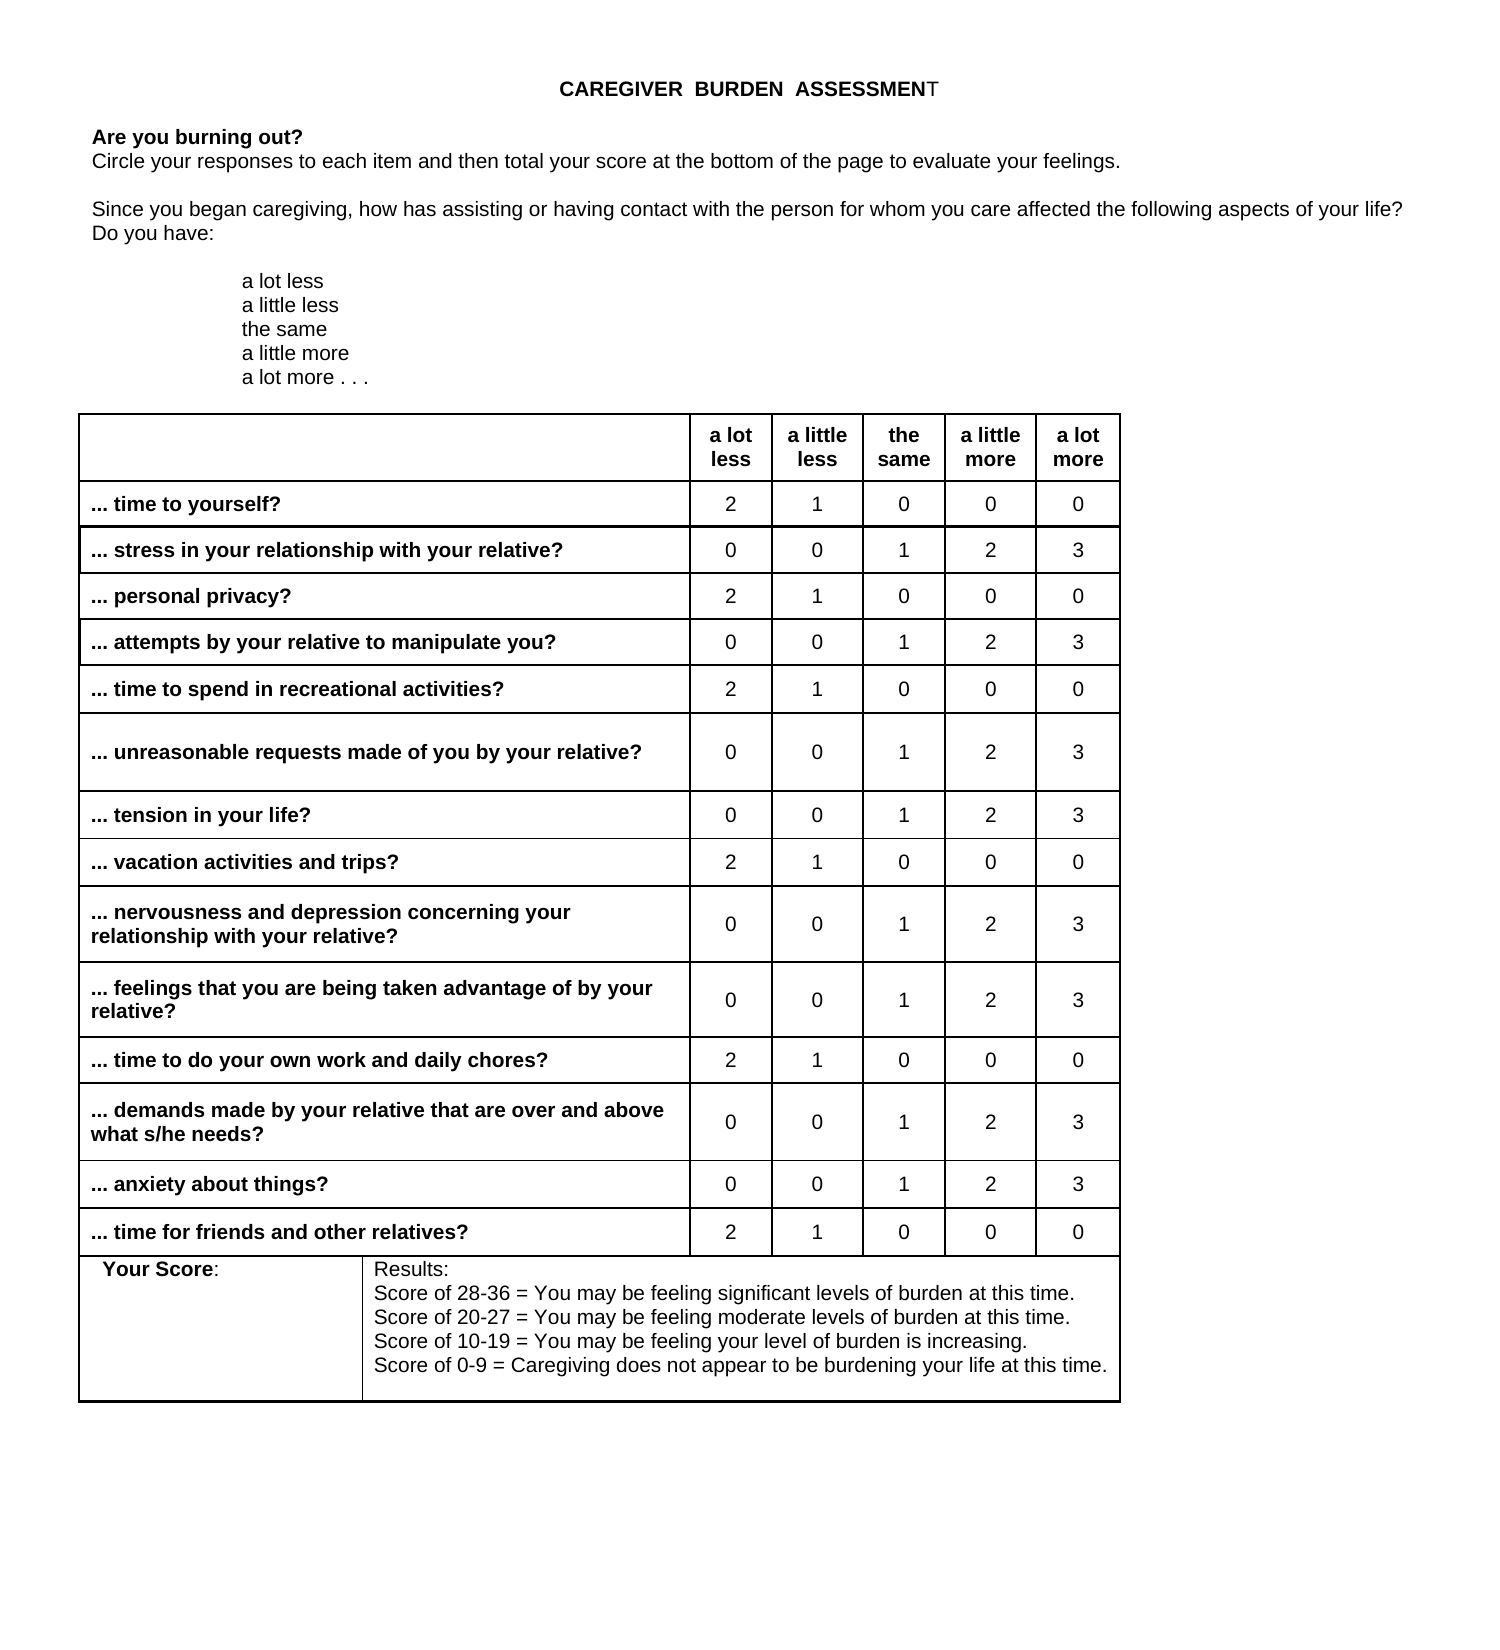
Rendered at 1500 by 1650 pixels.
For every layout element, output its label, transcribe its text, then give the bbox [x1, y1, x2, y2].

table_cell 0 [864, 1038, 944, 1082]
table_cell 0 [691, 792, 771, 837]
table_cell 1 [864, 887, 944, 961]
table_cell 0 [946, 666, 1035, 712]
table_header the same [864, 415, 944, 480]
table_cell 0 [1037, 574, 1119, 618]
table_cell 2 [946, 1084, 1035, 1159]
table_cell 0 [773, 792, 862, 837]
table_cell 0 [773, 1084, 862, 1159]
table_cell 2 [946, 792, 1035, 837]
text a lot less a little less the same a little more a lot more . . . [242, 269, 1406, 412]
table_cell 0 [773, 620, 862, 664]
table_cell 0 [864, 839, 944, 885]
table_cell 1 [773, 839, 862, 885]
table_cell 1 [864, 620, 944, 664]
table_cell ... nervousness and depression concerning your relationship with your relative? [80, 887, 689, 961]
table_cell Your Score: [80, 1257, 362, 1400]
table_cell ... stress in your relationship with your relative? [81, 528, 689, 572]
table_cell ... personal privacy? [80, 574, 689, 618]
table_cell 0 [946, 482, 1035, 525]
text Are you burning out? [92, 125, 1406, 149]
table_cell ... tension in your life? [80, 792, 689, 837]
table_cell 1 [773, 1038, 862, 1082]
table_header a little more [946, 415, 1035, 480]
table_cell 2 [691, 666, 771, 712]
table_cell 0 [864, 1209, 944, 1255]
table_header a lot more [1037, 415, 1119, 480]
table_cell 3 [1037, 714, 1119, 790]
table_cell ... anxiety about things? [80, 1161, 689, 1207]
table_cell 0 [691, 1161, 771, 1207]
table_cell 2 [691, 839, 771, 885]
table_cell 2 [946, 887, 1035, 961]
text Circle your responses to each item and then total your score at the bottom of the page to evaluate your feelings. [92, 149, 1406, 173]
table_header a lot less [691, 415, 771, 480]
table_cell 2 [946, 620, 1035, 664]
table_cell 2 [946, 528, 1035, 572]
table_cell 1 [773, 482, 862, 525]
table_cell 1 [864, 792, 944, 837]
table_cell 0 [1037, 1038, 1119, 1082]
table_cell 1 [864, 1161, 944, 1207]
table_cell 2 [946, 714, 1035, 790]
table_cell 0 [1037, 1209, 1119, 1255]
table_header a little less [773, 415, 862, 480]
table_cell 3 [1037, 963, 1119, 1036]
table_cell 0 [1037, 482, 1119, 525]
table_cell 1 [864, 714, 944, 790]
table_cell ... time to spend in recreational activities? [80, 666, 689, 712]
table_cell 0 [773, 887, 862, 961]
table_cell 2 [691, 1038, 771, 1082]
table_cell 0 [773, 1161, 862, 1207]
table_cell 0 [864, 482, 944, 525]
table_cell ... vacation activities and trips? [80, 839, 689, 885]
table_cell 2 [946, 963, 1035, 1036]
table_cell 0 [1037, 666, 1119, 712]
table_cell 0 [691, 1084, 771, 1159]
table_cell 0 [691, 528, 771, 572]
table_cell ... time for friends and other relatives? [80, 1209, 689, 1255]
table_cell 0 [691, 620, 771, 664]
text Since you began caregiving, how has assisting or having contact with the person for whom you care affected the following aspects of your life? Do you have: [92, 197, 1406, 245]
table_cell 1 [773, 666, 862, 712]
table_cell 0 [691, 714, 771, 790]
table_cell 0 [773, 714, 862, 790]
table_cell 0 [864, 574, 944, 618]
table_cell 1 [864, 1084, 944, 1159]
table_cell 1 [864, 528, 944, 572]
table_cell 0 [864, 666, 944, 712]
table_cell 0 [946, 1209, 1035, 1255]
table_cell 2 [691, 482, 771, 525]
table_cell 0 [946, 839, 1035, 885]
table_cell 0 [946, 574, 1035, 618]
table_cell 2 [691, 574, 771, 618]
table_cell 0 [691, 887, 771, 961]
table_cell 3 [1037, 1161, 1119, 1207]
table_cell 0 [773, 528, 862, 572]
table_cell ... unreasonable requests made of you by your relative? [80, 714, 689, 790]
table_cell 3 [1037, 620, 1119, 664]
table_cell ... time to do your own work and daily chores? [80, 1038, 689, 1082]
table_cell ... feelings that you are being taken advantage of by your relative? [80, 963, 689, 1036]
table_cell 0 [773, 963, 862, 1036]
table_cell 3 [1037, 887, 1119, 961]
table_cell 1 [864, 963, 944, 1036]
table_cell ... attempts by your relative to manipulate you? [81, 620, 689, 664]
table_cell 0 [1037, 839, 1119, 885]
table_cell 1 [773, 1209, 862, 1255]
table_cell 2 [946, 1161, 1035, 1207]
table_cell Results: Score of 28-36 = You may be feeling significant levels of burden at this time. Score of 20-27 = You may be feeling moderate levels of burden at this time. Score of 10-19 = You may be feeling your level of burden is increasing. Score of 0-9 = Caregiving does not appear to be burdening your life at this time. [363, 1257, 1119, 1400]
table_cell ... time to yourself? [80, 482, 689, 525]
table_cell 3 [1037, 528, 1119, 572]
table_cell 2 [691, 1209, 771, 1255]
table_cell 0 [691, 963, 771, 1036]
table_cell 1 [773, 574, 862, 618]
table_cell 3 [1037, 1084, 1119, 1159]
table_header [80, 415, 689, 480]
table_cell ... demands made by your relative that are over and above what s/he needs? [80, 1084, 689, 1159]
table_cell 0 [946, 1038, 1035, 1082]
text CAREGIVER BURDEN ASSESSMENT [92, 77, 1406, 125]
table_cell 3 [1037, 792, 1119, 837]
